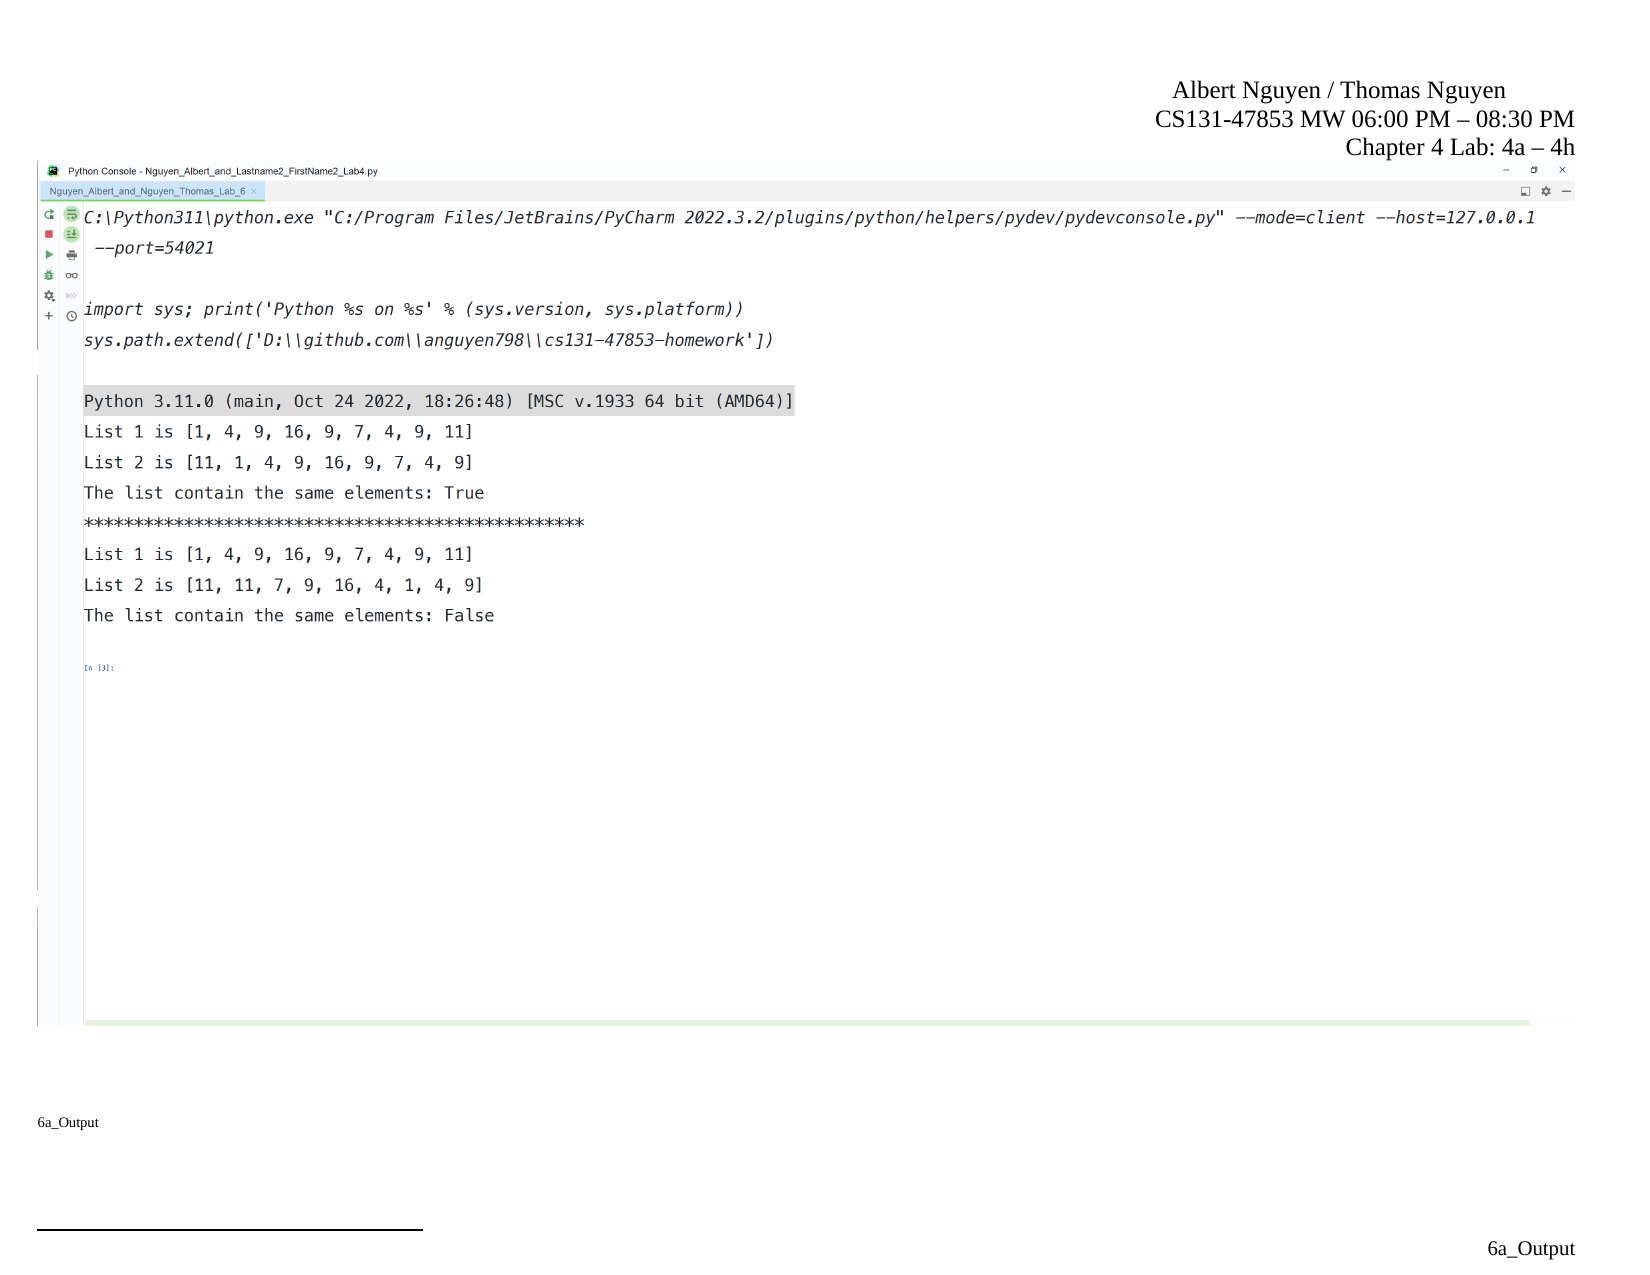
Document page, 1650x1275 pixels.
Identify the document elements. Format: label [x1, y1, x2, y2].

picture [37, 161, 1575, 997]
